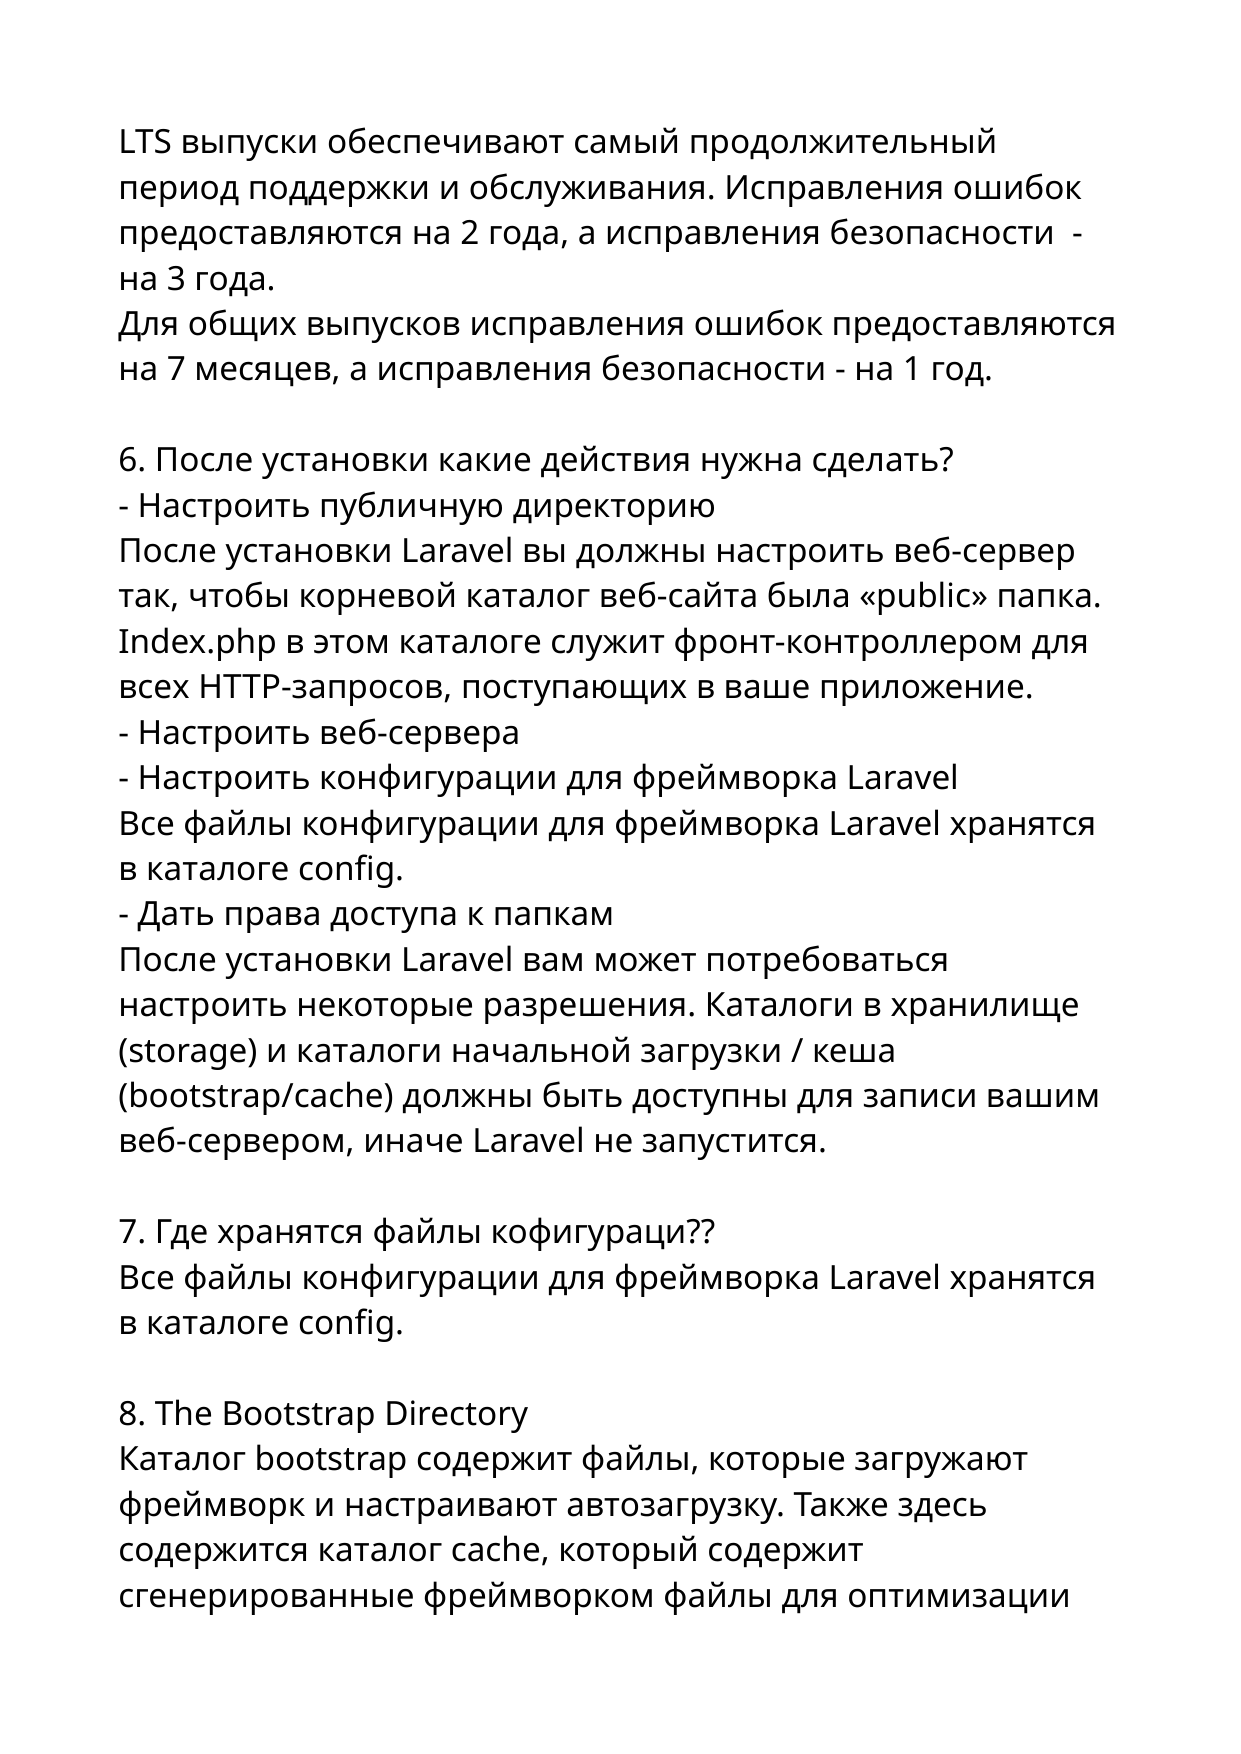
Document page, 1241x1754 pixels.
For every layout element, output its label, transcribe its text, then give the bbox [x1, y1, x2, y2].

text LTS выпуски обеспечивают самый продолжительный период поддержки и обслуживания. Исправления ошибок предоставляются на 2 года, а исправления безопасности - на 3 года. [118, 118, 1122, 300]
text - Дать права доступа к папкам [118, 890, 1122, 936]
text 8. The Bootstrap Directory [118, 1390, 1122, 1435]
text 7. Где хранятся файлы кофигураци?? [118, 1208, 1122, 1253]
text Для общих выпусков исправления ошибок предоставляются на 7 месяцев, а исправления безопасности - на 1 год. [118, 300, 1122, 391]
text Все файлы конфигурации для фреймворка Laravel хранятся в каталоге config. [118, 1253, 1122, 1344]
text 6. После установки какие действия нужна сделать? [118, 436, 1122, 481]
text - Настроить публичную директорию [118, 481, 1122, 527]
text - Настроить веб-сервера [118, 708, 1122, 754]
text - Настроить конфигурации для фреймворка Laravel [118, 754, 1122, 799]
text Все файлы конфигурации для фреймворка Laravel хранятся в каталоге config. [118, 799, 1122, 890]
text После установки Laravel вы должны настроить веб-сервер так, чтобы корневой каталог веб-сайта была «public» папка. Index.php в этом каталоге служит фронт-контроллером для всех HTTP-запросов, поступающих в ваше приложение. [118, 527, 1122, 708]
text Каталог bootstrap содержит файлы, которые загружают фреймворк и настраивают автозагрузку. Также здесь содержится каталог cache, который содержит сгенерированные фреймворком файлы для оптимизации [118, 1435, 1122, 1617]
text После установки Laravel вам может потребоваться настроить некоторые разрешения. Каталоги в хранилище (storage) и каталоги начальной загрузки / кеша (bootstrap/cache) должны быть доступны для записи вашим веб-сервером, иначе Laravel не запустится. [118, 936, 1122, 1163]
